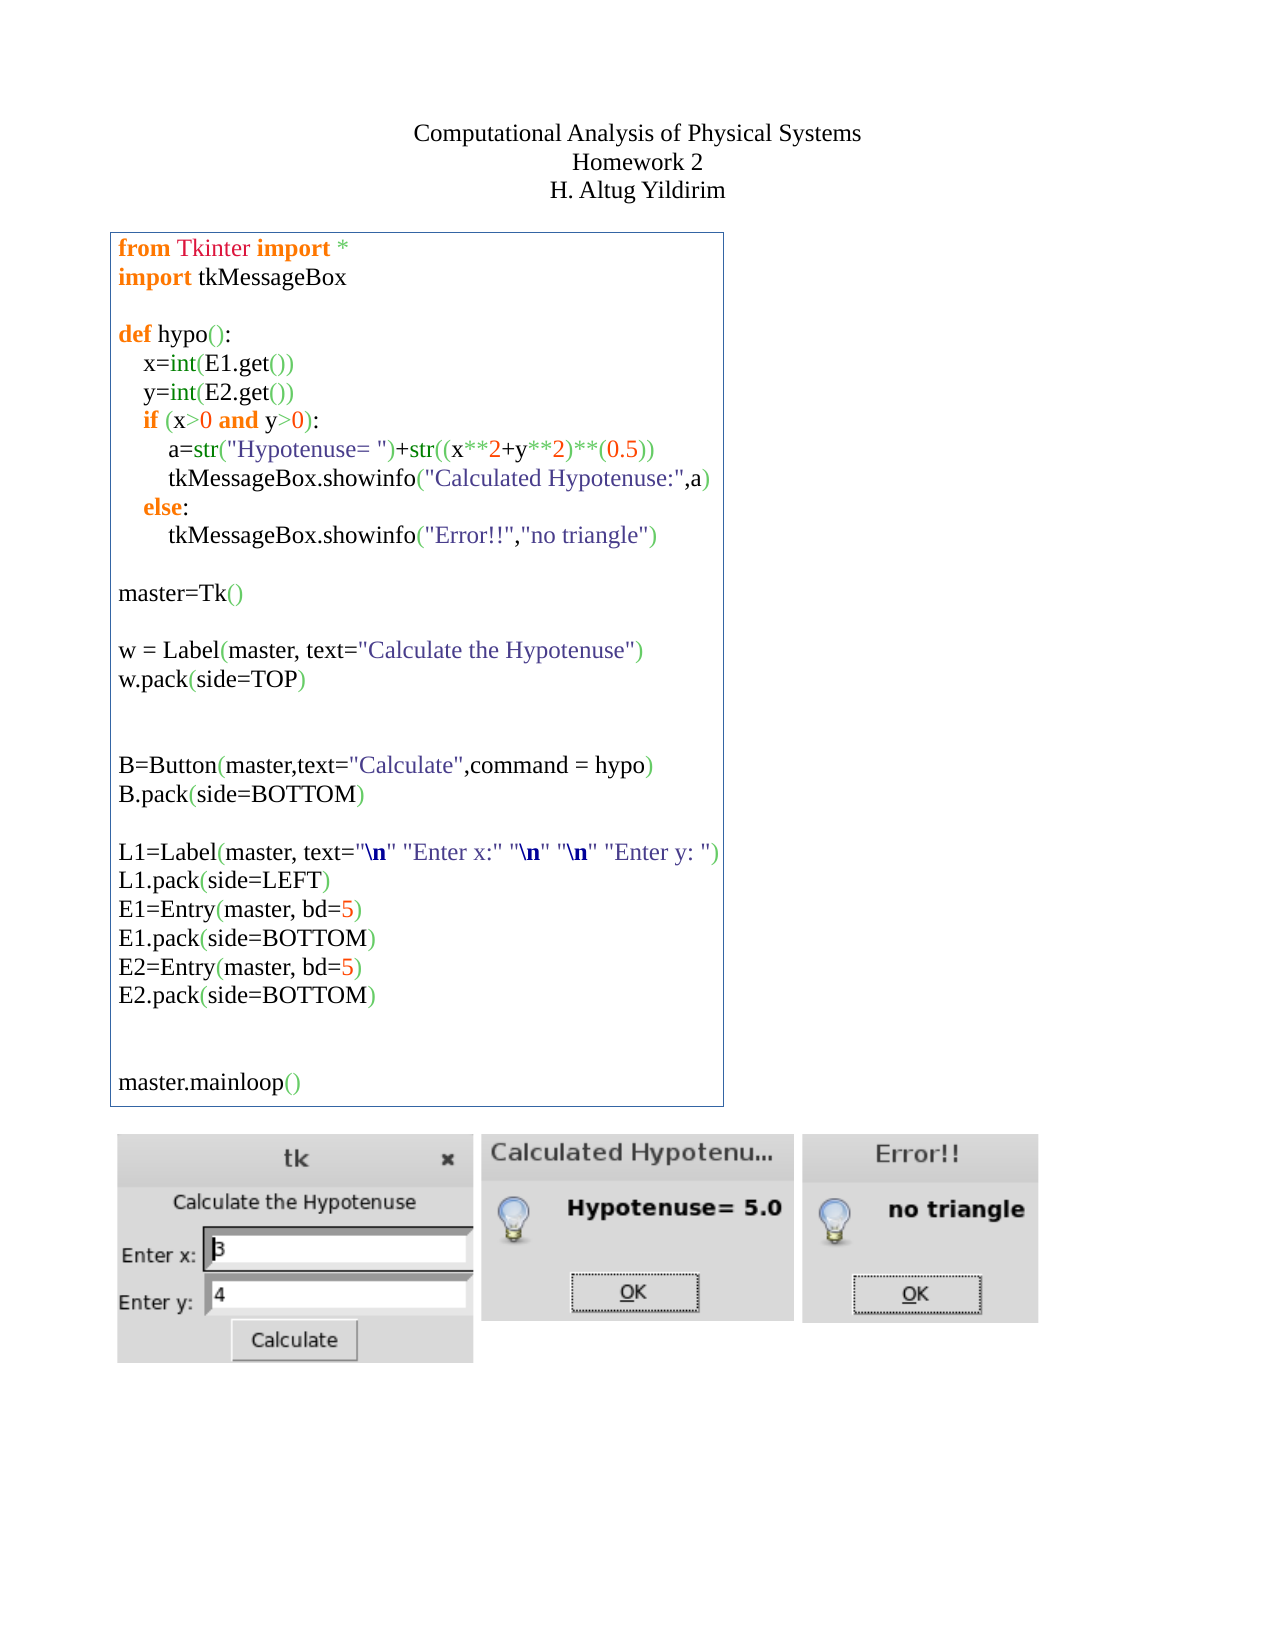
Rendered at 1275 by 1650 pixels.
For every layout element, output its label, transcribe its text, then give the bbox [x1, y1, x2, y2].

text [724, 377, 1157, 406]
text E2.pack(side=BOTTOM) [118, 981, 723, 1009]
text E1=Entry(master, bd=5) [118, 894, 723, 923]
text [724, 866, 1157, 894]
text [724, 636, 1157, 664]
text else: [118, 492, 723, 521]
text master.mainloop() [118, 1067, 723, 1096]
text tkMessageBox.showinfo("Calculated Hypotenuse:",a) [118, 463, 723, 492]
text B.pack(side=BOTTOM) [118, 779, 723, 808]
text Homework 2 [118, 147, 1157, 176]
picture [117, 1134, 474, 1363]
text L1=Label(master, text="\n" "Enter x:" "\n" "\n" "Enter y: ") [118, 837, 723, 866]
text y=int(E2.get()) [118, 377, 723, 406]
text [724, 406, 1157, 434]
text E2=Entry(master, bd=5) [118, 952, 723, 981]
text tkMessageBox.showinfo("Error!!","no triangle") [118, 521, 723, 549]
text a=str("Hypotenuse= ")+str((x**2+y**2)**(0.5)) [118, 434, 723, 463]
text if (x>0 and y>0): [118, 406, 723, 434]
text [724, 319, 1157, 348]
text Computational Analysis of Physical Systems [118, 118, 1157, 147]
text [724, 894, 1157, 923]
text [724, 233, 1157, 262]
text import tkMessageBox [118, 262, 723, 291]
text [724, 434, 1157, 463]
text [724, 664, 1157, 693]
text E1.pack(side=BOTTOM) [118, 923, 723, 952]
text [724, 262, 1157, 291]
picture [802, 1134, 1039, 1323]
text H. Altug Yildirim [118, 176, 1157, 204]
text [724, 521, 1157, 549]
text [724, 463, 1157, 492]
text [724, 492, 1157, 521]
text w = Label(master, text="Calculate the Hypotenuse") [118, 636, 723, 664]
text [724, 923, 1157, 952]
text x=int(E1.get()) [118, 348, 723, 377]
picture [481, 1134, 794, 1321]
text w.pack(side=TOP) [118, 664, 723, 693]
text [724, 837, 1157, 866]
text from Tkinter import * [118, 233, 723, 262]
text [724, 348, 1157, 377]
text [724, 1067, 1157, 1096]
text [724, 952, 1157, 981]
text [724, 751, 1157, 779]
text master=Tk() [118, 578, 723, 607]
text L1.pack(side=LEFT) [118, 866, 723, 894]
text def hypo(): [118, 319, 723, 348]
text [724, 779, 1157, 808]
text [724, 578, 1157, 607]
text [724, 981, 1157, 1009]
text B=Button(master,text="Calculate",command = hypo) [118, 751, 723, 779]
